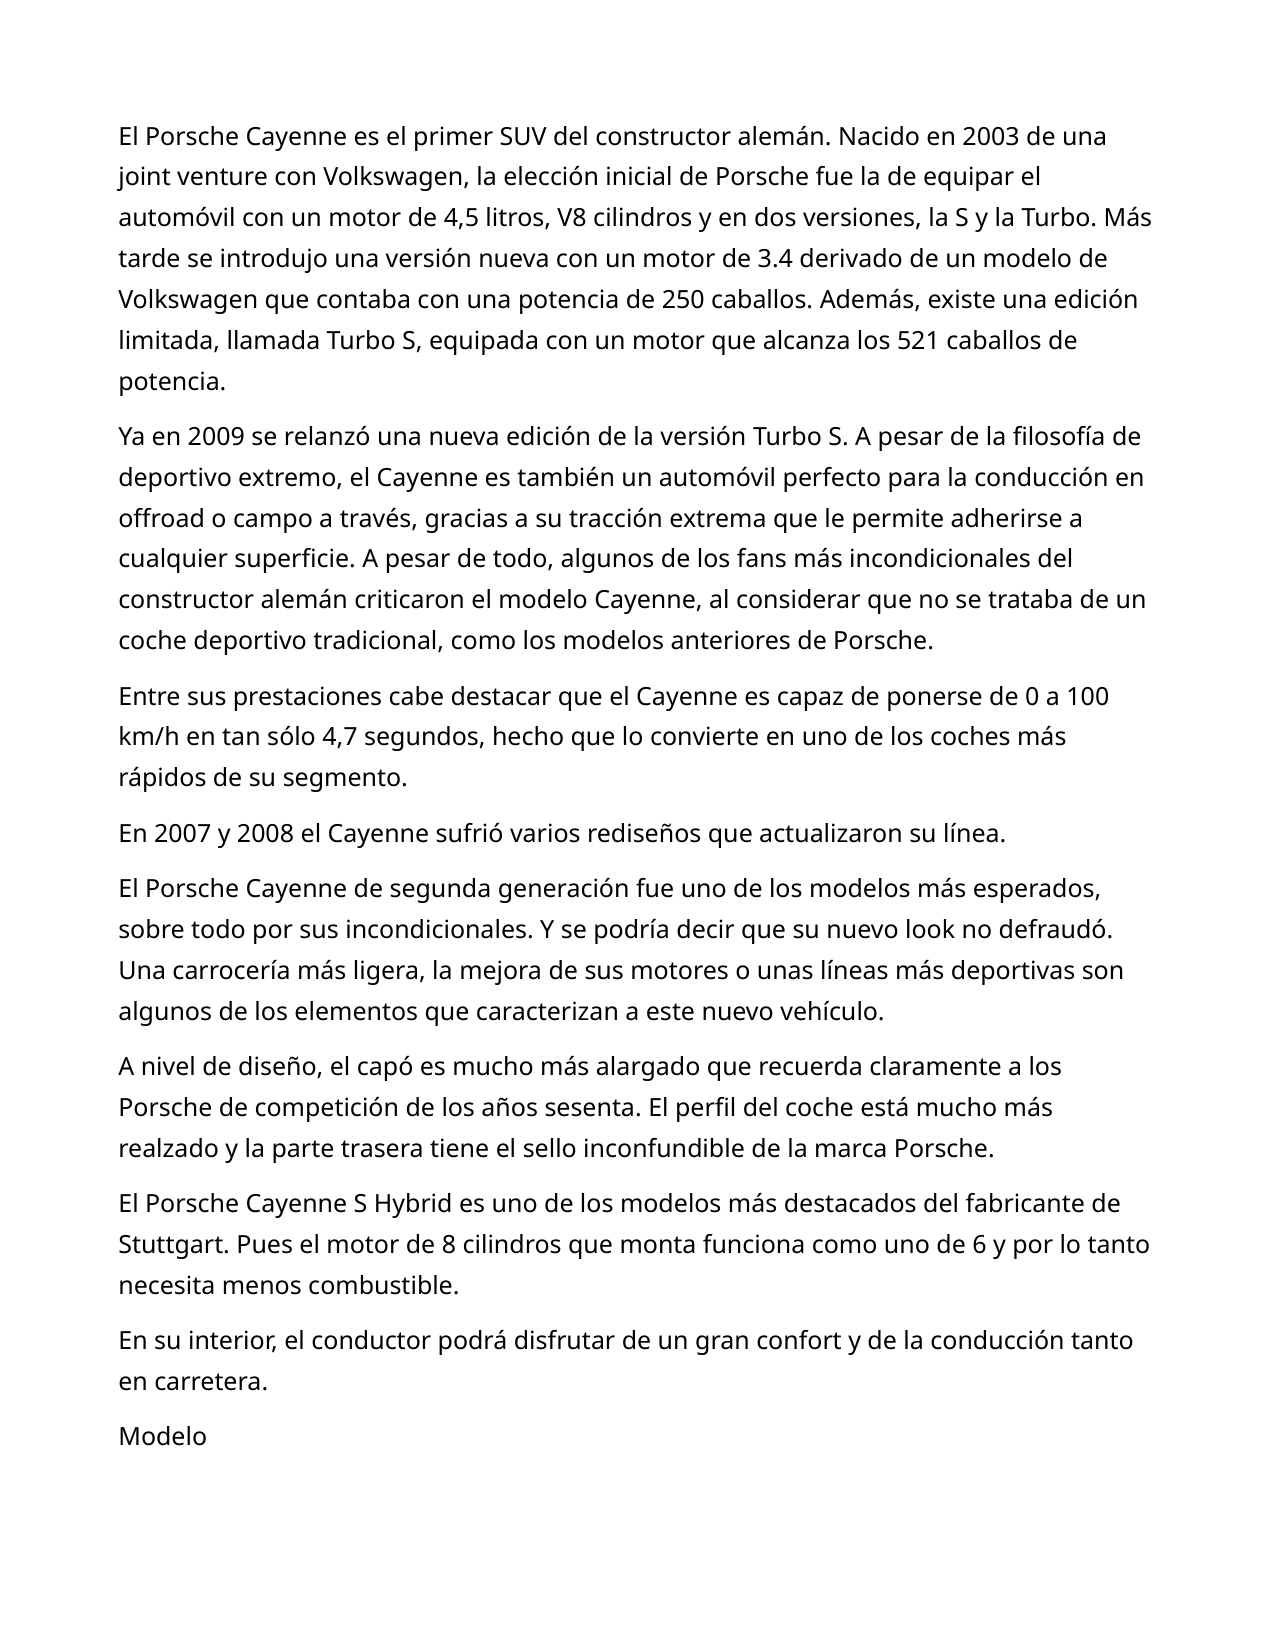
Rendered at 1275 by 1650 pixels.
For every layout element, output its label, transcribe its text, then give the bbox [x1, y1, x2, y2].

text En su interior, el conductor podrá disfrutar de un gran confort y de la conducción tanto en carretera. [118, 1323, 1157, 1398]
text Ya en 2009 se relanzó una nueva edición de la versión Turbo S. A pesar de la filosofía de deportivo extremo, el Cayenne es también un automóvil perfecto para la conducción en offroad o campo a través, gracias a su tracción extrema que le permite adherirse a cualquier superficie. A pesar de todo, algunos de los fans más incondicionales del constructor alemán criticaron el modelo Cayenne, al considerar que no se trataba de un coche deportivo tradicional, como los modelos anteriores de Porsche. [118, 418, 1157, 657]
text En 2007 y 2008 el Cayenne sufrió varios rediseños que actualizaron su línea. [118, 815, 1157, 849]
text El Porsche Cayenne S Hybrid es uno de los modelos más destacados del fabricante de Stuttgart. Pues el motor de 8 cilindros que monta funciona como uno de 6 y por lo tanto necesita menos combustible. [118, 1186, 1157, 1301]
text Entre sus prestaciones cabe destacar que el Cayenne es capaz de ponerse de 0 a 100 km/h en tan sólo 4,7 segundos, hecho que lo convierte en uno de los coches más rápidos de su segmento. [118, 678, 1157, 794]
text El Porsche Cayenne es el primer SUV del constructor alemán. Nacido en 2003 de una joint venture con Volkswagen, la elección inicial de Porsche fue la de equipar el automóvil con un motor de 4,5 litros, V8 cilindros y en dos versiones, la S y la Turbo. Más tarde se introdujo una versión nueva con un motor de 3.4 derivado de un modelo de Volkswagen que contaba con una potencia de 250 caballos. Además, existe una edición limitada, llamada Turbo S, equipada con un motor que alcanza los 521 caballos de potencia. [118, 118, 1157, 397]
text El Porsche Cayenne de segunda generación fue uno de los modelos más esperados, sobre todo por sus incondicionales. Y se podría decir que su nuevo look no defraudó. Una carrocería más ligera, la mejora de sus motores o unas líneas más deportivas son algunos de los elementos que caracterizan a este nuevo vehículo. [118, 871, 1157, 1027]
text A nivel de diseño, el capó es mucho más alargado que recuerda claramente a los Porsche de competición de los años sesenta. El perfil del coche está mucho más realzado y la parte trasera tiene el sello inconfundible de la marca Porsche. [118, 1048, 1157, 1164]
text Modelo [118, 1419, 1157, 1453]
